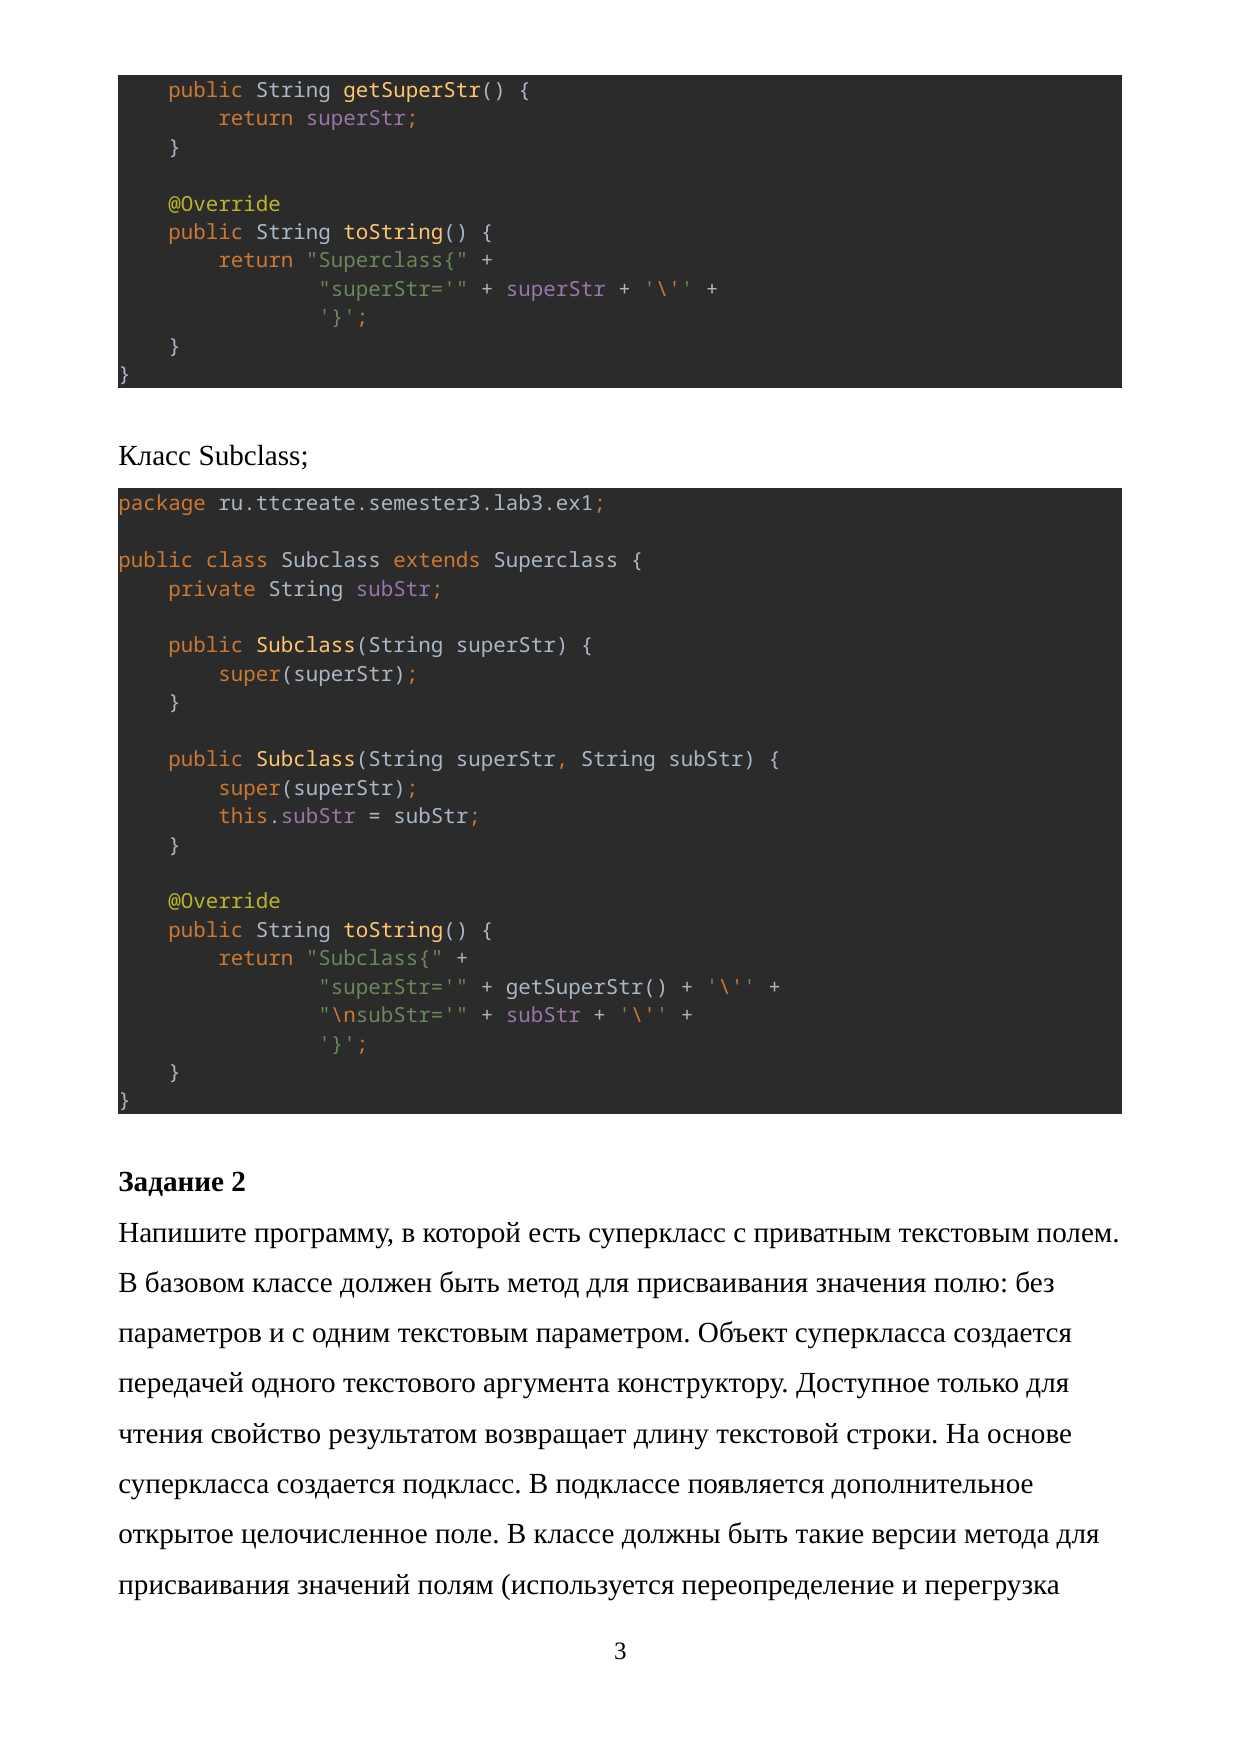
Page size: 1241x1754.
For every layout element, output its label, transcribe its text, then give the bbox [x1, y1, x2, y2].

text public String getSuperStr() { return superStr; } @Override public String toString() { return "Superclass{" + "superStr='" + superStr + '\'' + '}'; } } [118, 75, 1122, 388]
text Класс Subclass; [118, 438, 1122, 472]
text Задание 2 [118, 1164, 1122, 1198]
text Напишите программу, в которой есть суперкласс с приватным текстовым полем. В базовом классе должен быть метод для присваивания значения полю: без параметров и с одним текстовым параметром. Объект суперкласса создается передачей одного текстового аргумента конструктору. Доступное только для чтения свойство результатом возвращает длину текстовой строки. На основе суперкласса создается подкласс. В подклассе появляется дополнительное открытое целочисленное поле. В классе должны быть такие версии метода для присваивания значений полям (используется переопределение и перегрузка [118, 1215, 1122, 1600]
text package ru.ttcreate.semester3.lab3.ex1; public class Subclass extends Superclass { private String subStr; public Subclass(String superStr) { super(superStr); } public Subclass(String superStr, String subStr) { super(superStr); this.subStr = subStr; } @Override public String toString() { return "Subclass{" + "superStr='" + getSuperStr() + '\'' + "\nsubStr='" + subStr + '\'' + '}'; } } [118, 488, 1122, 1114]
